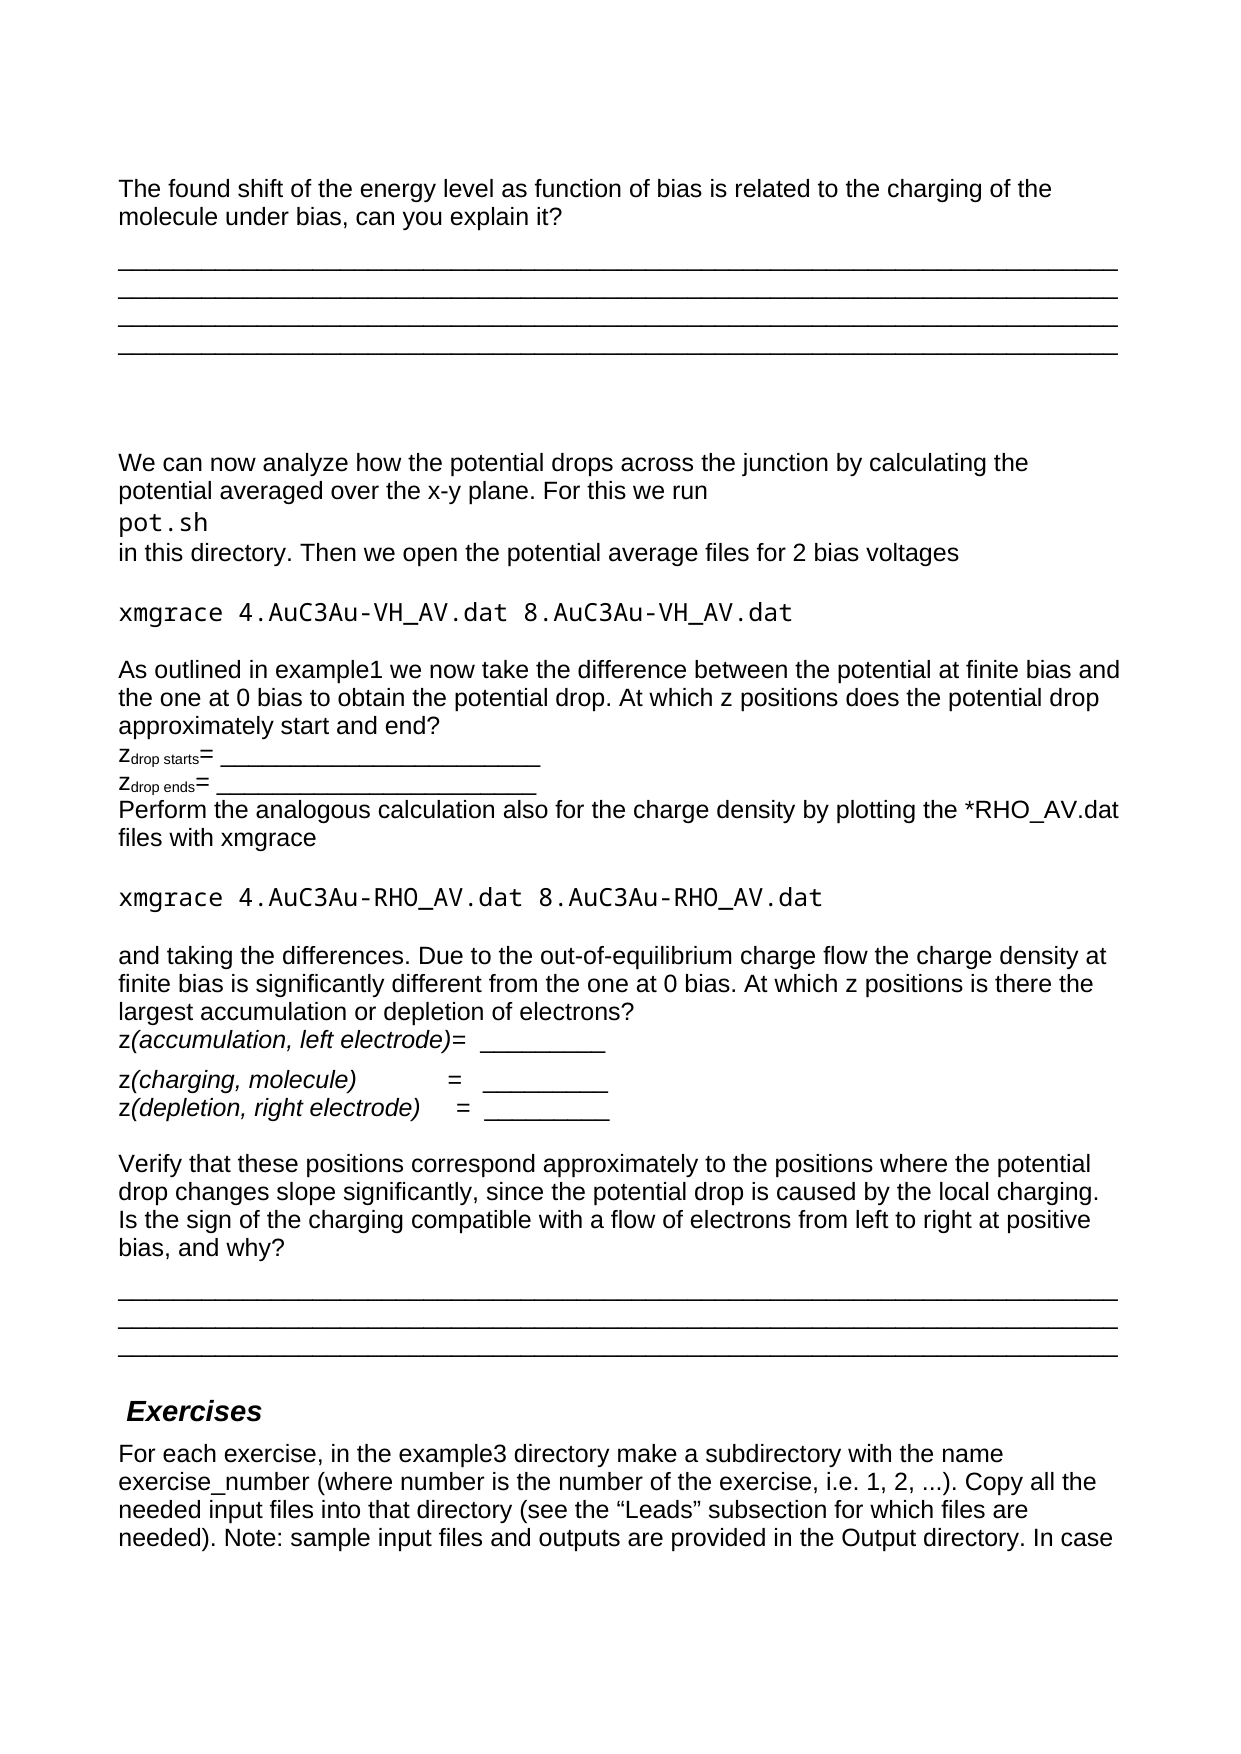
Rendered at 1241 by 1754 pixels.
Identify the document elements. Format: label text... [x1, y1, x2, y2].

subtitle Exercises [118, 1395, 1122, 1428]
text We can now analyze how the potential drops across the junction by calculating the potential averaged over the x-y plane. For this we run pot.sh in this directory. Then we open the potential average files for 2 bias voltages xmgrace 4.AuC3Au-VH_AV.dat 8.AuC3Au-VH_AV.dat As outlined in example1 we now take the difference between the potential at finite bias and the one at 0 bias to obtain the potential drop. At which z positions does the potential drop approximately start and end? zdrop starts= _______________________ zdrop ends= _______________________ Perform the analogous calculation also for the charge density by plotting the *RHO_AV.dat files with xmgrace xmgrace 4.AuC3Au-RHO_AV.dat 8.AuC3Au-RHO_AV.dat and taking the differences. Due to the out-of-equilibrium charge flow the charge density at finite bias is significantly different from the one at 0 bias. At which z positions is there the largest accumulation or depletion of electrons? z(accumulation, left electrode)= _________ [118, 449, 1122, 1053]
text For each exercise, in the example3 directory make a subdirectory with the name exercise_number (where number is the number of the exercise, i.e. 1, 2, ...). Copy all the needed input files into that directory (see the “Leads” subsection for which files are needed). Note: sample input files and outputs are provided in the Output directory. In case [118, 1440, 1122, 1552]
text ________________________________________________________________________________________________________________________________________________________________________________________________________________________ [118, 1274, 1122, 1357]
text Verify that these positions correspond approximately to the positions where the potential drop changes slope significantly, since the potential drop is caused by the local charging. Is the sign of the charging compatible with a flow of electrons from left to right at positive bias, and why? [118, 1122, 1122, 1261]
text ________________________________________________________________________________________________________________________________________________________________________________________________________________________________________________________________________________________________ [118, 244, 1122, 355]
text The found shift of the energy level as function of bias is related to the charging of the molecule under bias, can you explain it? [118, 175, 1122, 231]
text z(depletion, right electrode) = _________ [118, 1094, 1122, 1122]
text z(charging, molecule) = _________ [118, 1066, 1122, 1094]
